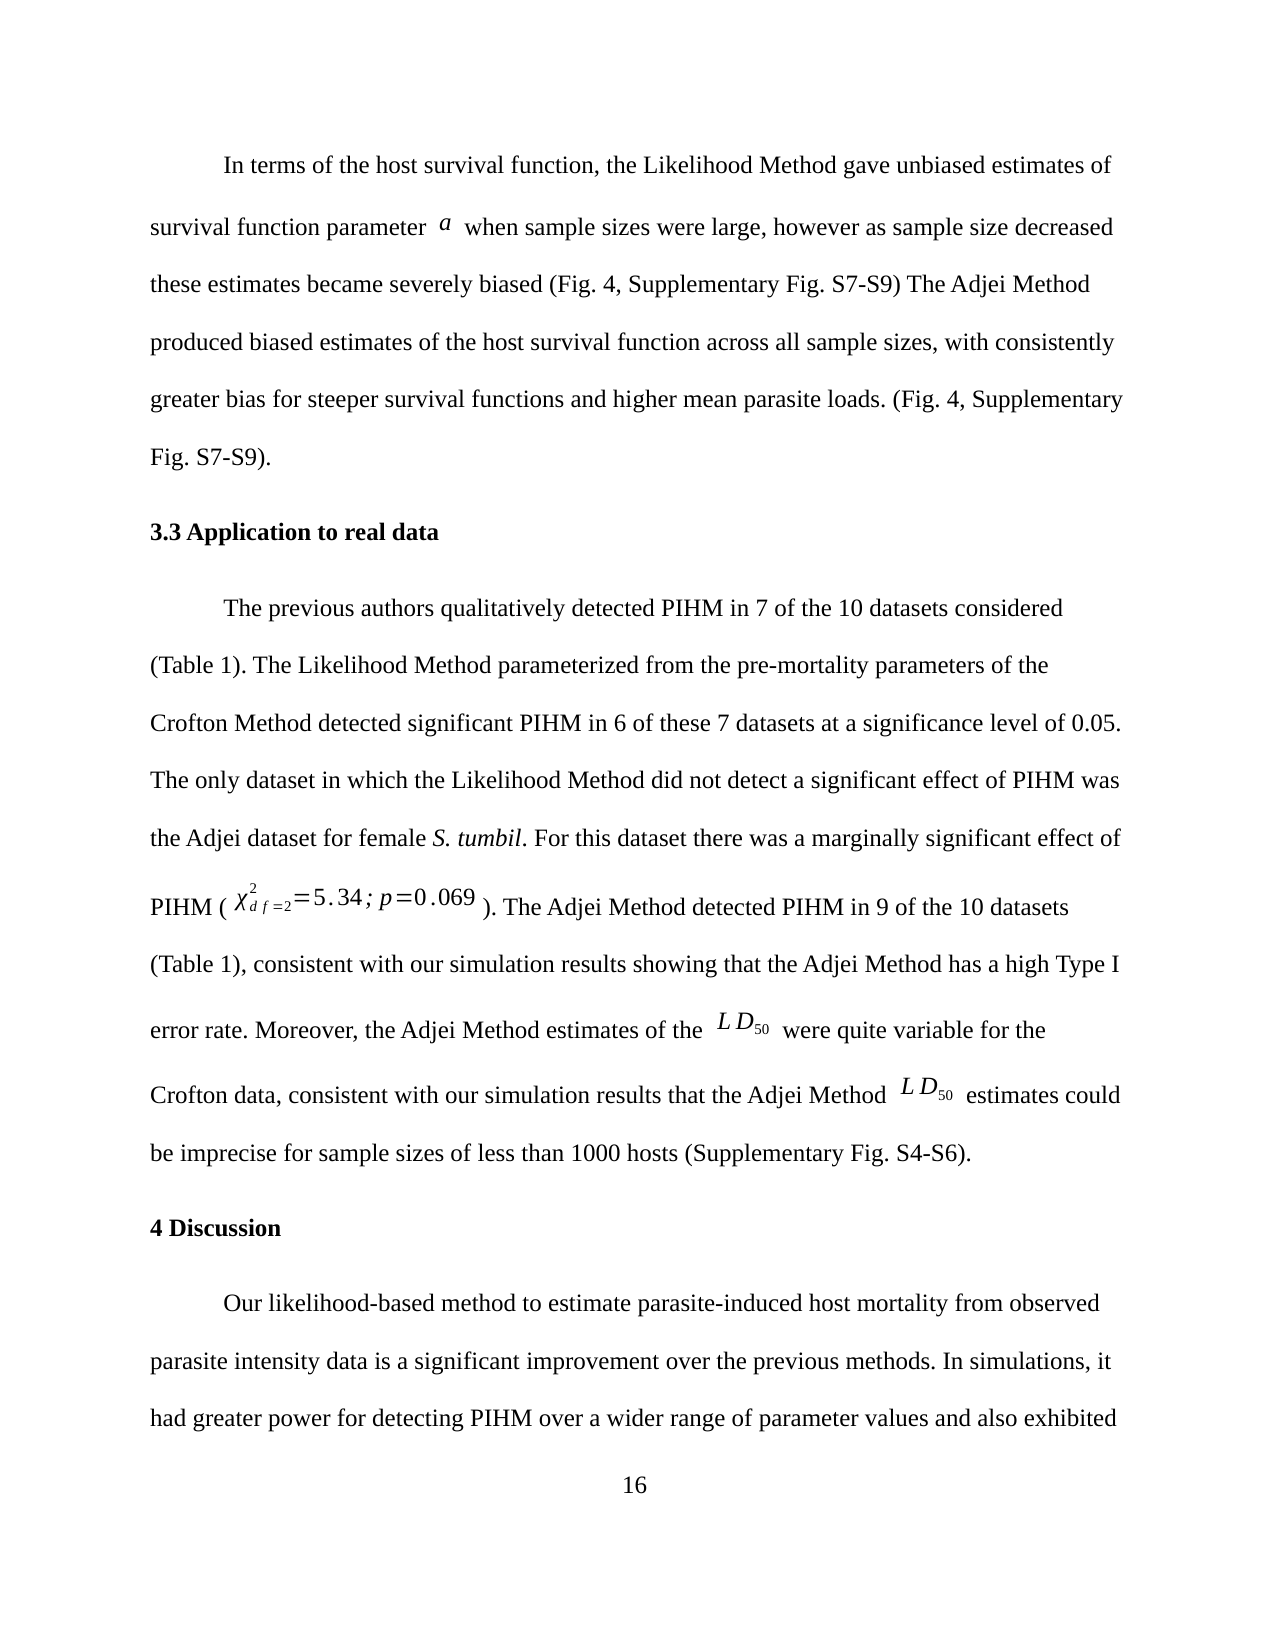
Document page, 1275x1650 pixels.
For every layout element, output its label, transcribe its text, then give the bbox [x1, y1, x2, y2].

text 3.3 Application to real data [150, 517, 1125, 546]
text 4 Discussion [150, 1213, 1125, 1242]
text Our likelihood-based method to estimate parasite-induced host mortality from observed parasite intensity data is a significant improvement over the previous methods. In simulations, it had greater power for detecting PIHM over a wider range of parameter values and also exhibited [150, 1288, 1125, 1432]
text In terms of the host survival function, the Likelihood Method gave unbiased estimates of survival function parameter when sample sizes were large, however as sample size decreased these estimates became severely biased (Fig. 4, Supplementary Fig. S7-S9) The Adjei Method produced biased estimates of the host survival function across all sample sizes, with consistently greater bias for steeper survival functions and higher mean parasite loads. (Fig. 4, Supplementary Fig. S7-S9). [150, 150, 1125, 471]
text The previous authors qualitatively detected PIHM in 7 of the 10 datasets considered (Table 1). The Likelihood Method parameterized from the pre-mortality parameters of the Crofton Method detected significant PIHM in 6 of these 7 datasets at a significance level of 0.05. The only dataset in which the Likelihood Method did not detect a significant effect of PIHM was the Adjei dataset for female S. tumbil. For this dataset there was a marginally significant effect of PIHM (). The Adjei Method detected PIHM in 9 of the 10 datasets (Table 1), consistent with our simulation results showing that the Adjei Method has a high Type I error rate. Moreover, the Adjei Method estimates of the were quite variable for the Crofton data, consistent with our simulation results that the Adjei Method estimates could be imprecise for sample sizes of less than 1000 hosts (Supplementary Fig. S4-S6). [150, 593, 1125, 1166]
